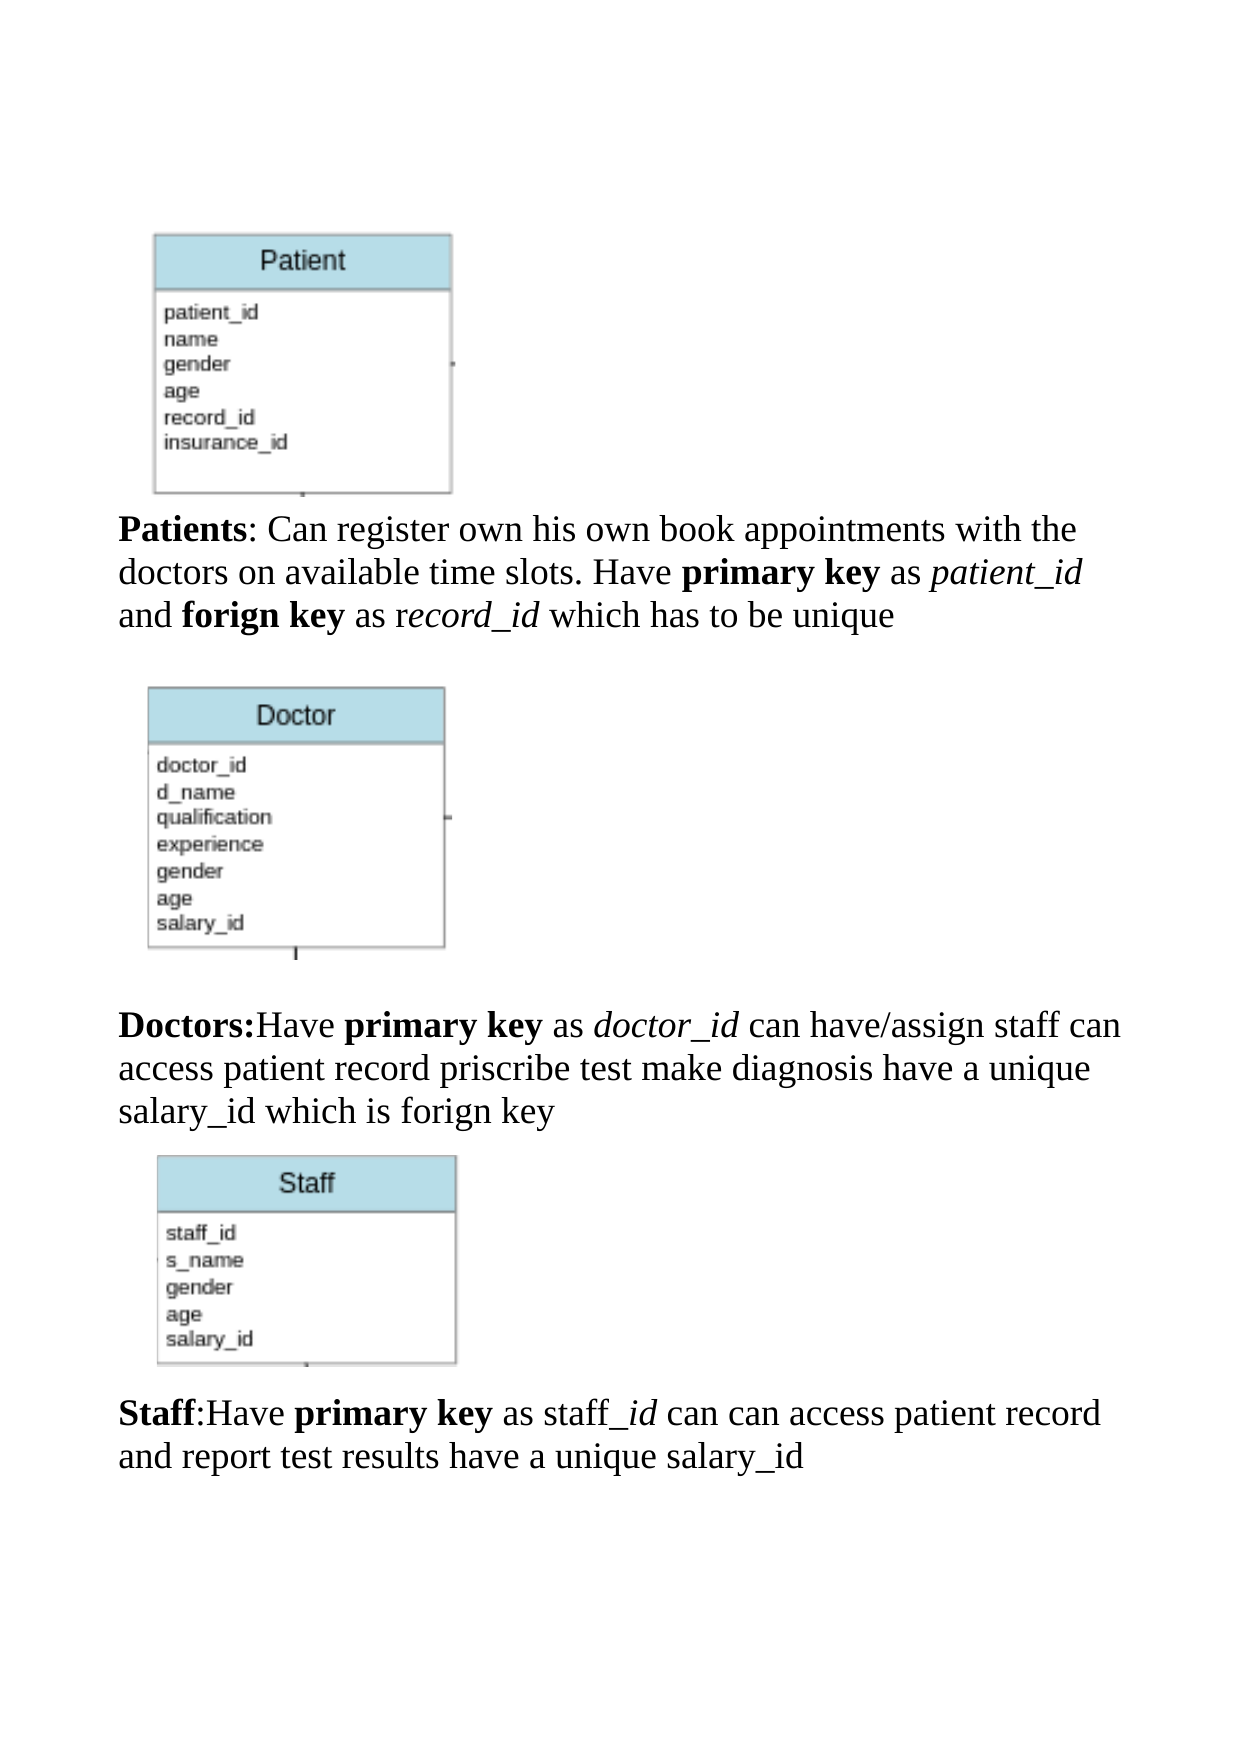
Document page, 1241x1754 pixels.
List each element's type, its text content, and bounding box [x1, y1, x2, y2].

picture [147, 686, 453, 960]
picture [148, 228, 456, 497]
picture [156, 1155, 462, 1367]
text Patients: Can register own his own book appointments with the doctors on available time slots. Have primary key as patient_id and forign key as record_id which has to be unique [118, 506, 1122, 636]
text Doctors:Have primary key as doctor_id can have/assign staff can access patient record priscribe test make diagnosis have a unique salary_id which is forign key [118, 1002, 1122, 1132]
text Staff:Have primary key as staff_id can can access patient record and report test results have a unique salary_id [118, 1390, 1122, 1477]
